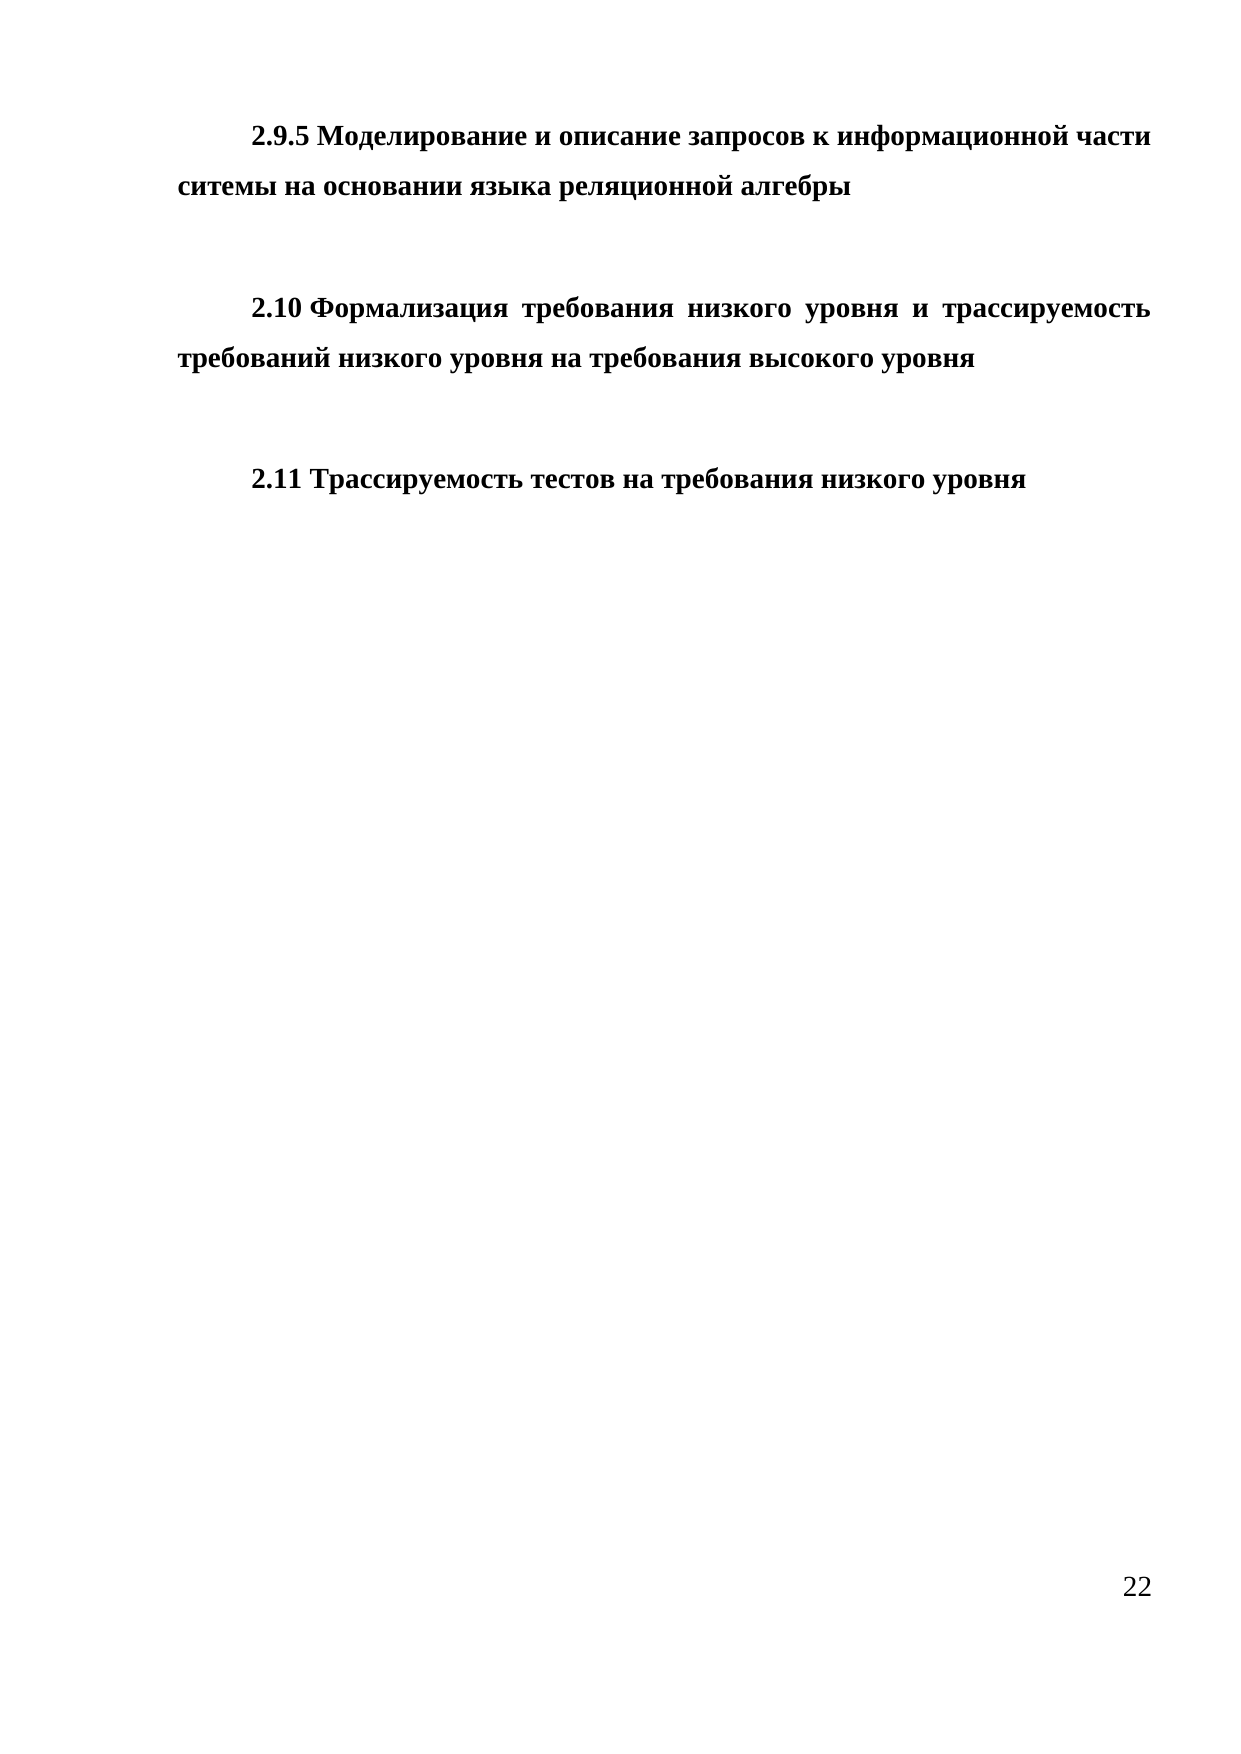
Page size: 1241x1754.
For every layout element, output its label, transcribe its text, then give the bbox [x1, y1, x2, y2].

subtitle Трассируемость тестов на требования низкого уровня [177, 462, 1152, 495]
subtitle Моделирование и описание запросов к информационной части ситемы на основании языка реляционной алгебры [177, 118, 1152, 202]
subtitle Формализация требования низкого уровня и трассируемость требований низкого уровня на требования высокого уровня [177, 290, 1152, 374]
